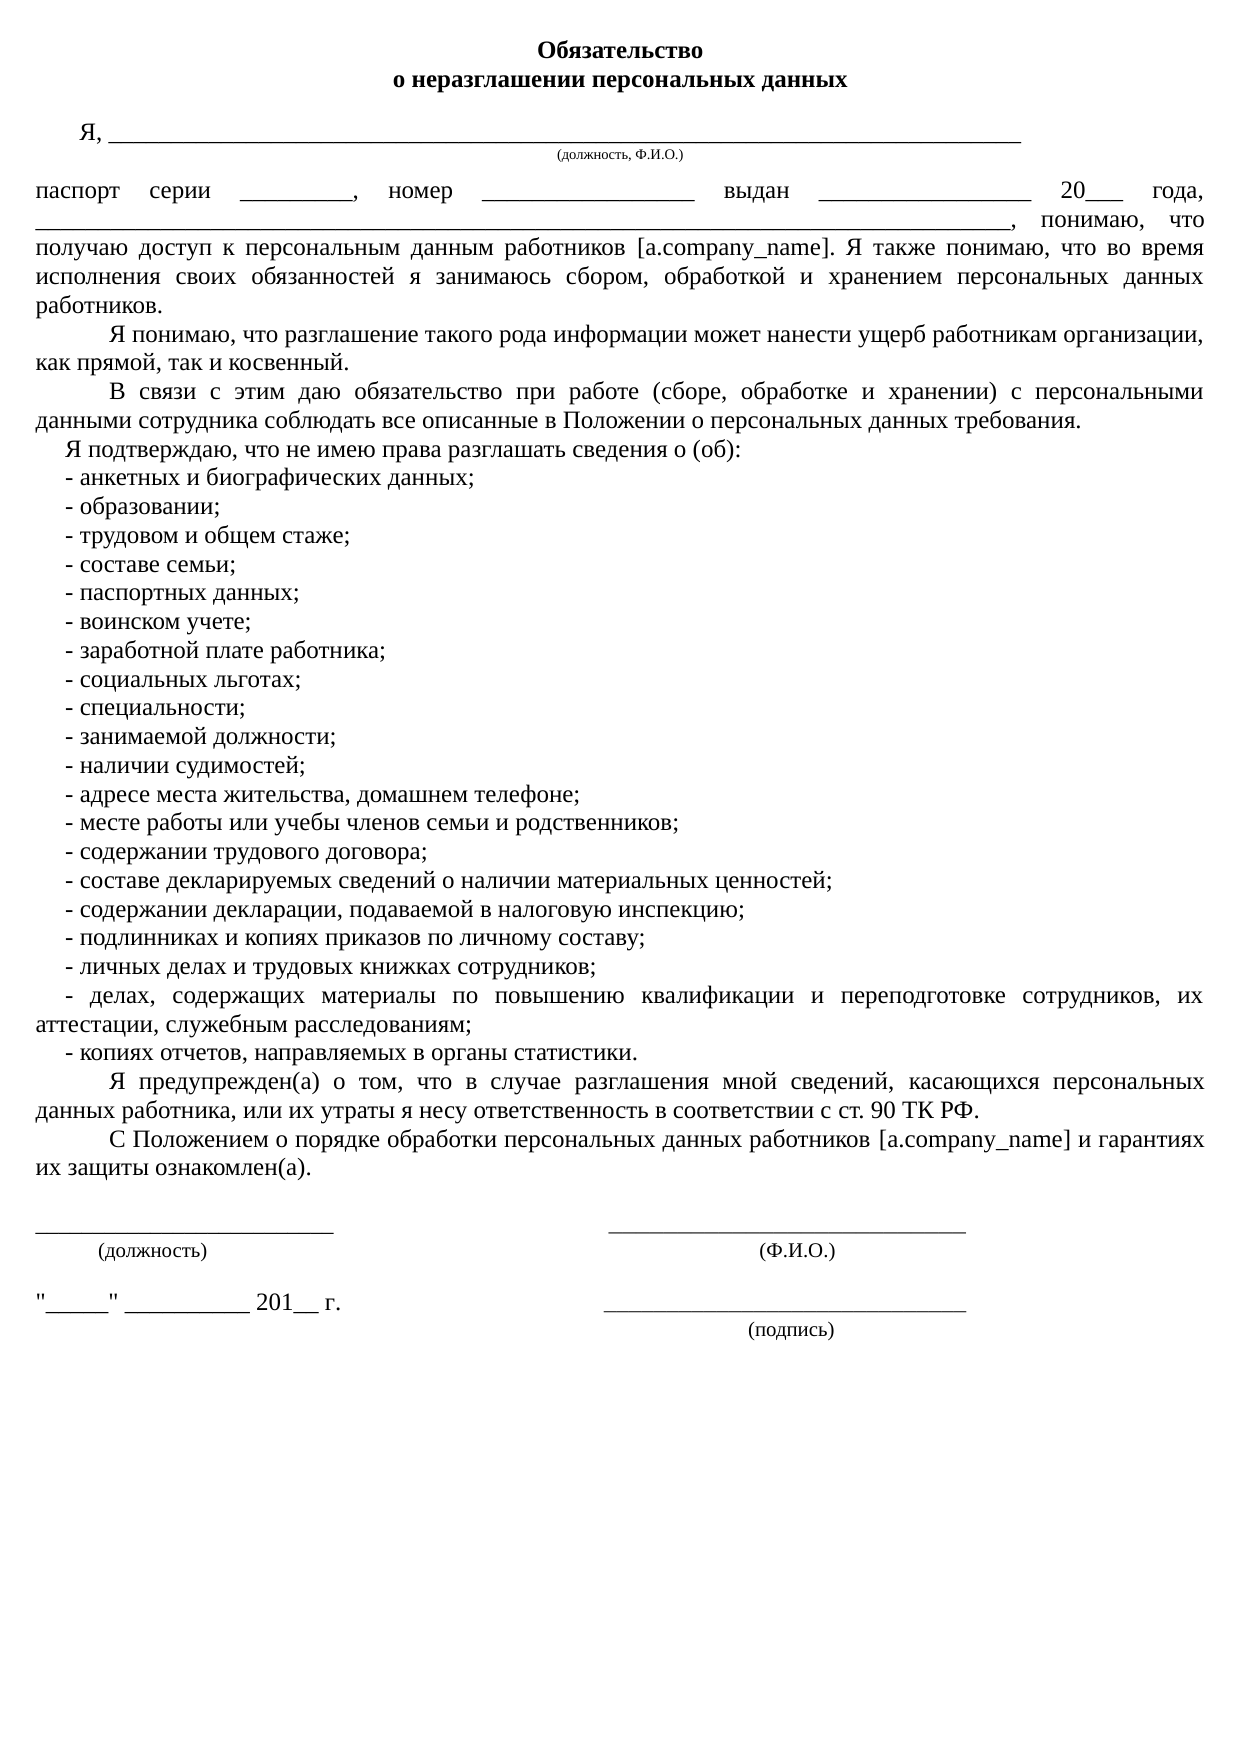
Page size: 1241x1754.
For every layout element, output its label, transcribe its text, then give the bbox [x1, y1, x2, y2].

text - составе семьи; [35, 549, 1205, 577]
text - воинском учете; [35, 606, 1205, 635]
text Обязательство [35, 35, 1205, 64]
text паспорт серии _________, номер _________________ выдан _________________ 20___ года, ______________________________________________________________________________, понимаю, что получаю доступ к персональным данным работников [a.company_name]. Я также понимаю, что во время исполнения своих обязанностей я занимаюсь сбором, обработкой и хранением персональных данных работников. [35, 175, 1205, 319]
text - паспортных данных; [35, 577, 1205, 606]
text - образовании; [35, 491, 1205, 520]
text о неразглашении персональных данных [35, 64, 1205, 93]
text - месте работы или учебы членов семьи и родственников; [35, 807, 1205, 836]
text - подлинниках и копиях приказов по личному составу; [35, 922, 1205, 951]
text (подпись) [35, 1317, 1205, 1343]
text __________________________ __________________________ [35, 1210, 1205, 1238]
text - копиях отчетов, направляемых в органы статистики. [35, 1037, 1205, 1066]
text - личных делах и трудовых книжках сотрудников; [35, 951, 1205, 980]
text - содержании трудового договора; [35, 836, 1205, 865]
text - делах, содержащих материалы по повышению квалификации и переподготовке сотрудников, их аттестации, служебным расследованиям; [35, 980, 1205, 1037]
text - социальных льготах; [35, 664, 1205, 692]
text (должность) (Ф.И.О.) [35, 1238, 1205, 1264]
text - специальности; [35, 692, 1205, 721]
text Я подтверждаю, что не имею права разглашать сведения о (об): [35, 434, 1205, 462]
text В связи с этим даю обязательство при работе (сборе, обработке и хранении) с персональными данными сотрудника соблюдать все описанные в Положении о персональных данных требования. [35, 376, 1205, 434]
text - занимаемой должности; [35, 721, 1205, 750]
text "_____" __________ 201__ г. _____________________________ [35, 1287, 1205, 1317]
text - содержании декларации, подаваемой в налоговую инспекцию; [35, 894, 1205, 922]
text (должность, Ф.И.О.) [35, 146, 1205, 175]
text - составе декларируемых сведений о наличии материальных ценностей; [35, 865, 1205, 894]
text - анкетных и биографических данных; [35, 462, 1205, 491]
text Я предупрежден(а) о том, что в случае разглашения мной сведений, касающихся персональных данных работника, или их утраты я несу ответственность в соответствии с ст. 90 ТК РФ. [35, 1066, 1205, 1124]
text - наличии судимостей; [35, 750, 1205, 779]
text - трудовом и общем стаже; [35, 520, 1205, 549]
text - адресе места жительства, домашнем телефоне; [35, 779, 1205, 807]
text Я понимаю, что разглашение такого рода информации может нанести ущерб работникам организации, как прямой, так и косвенный. [35, 319, 1205, 376]
text Я, _________________________________________________________________________ [35, 117, 1205, 146]
text - заработной плате работника; [35, 635, 1205, 664]
text С Положением о порядке обработки персональных данных работников [a.company_name] и гарантиях их защиты ознакомлен(а). [35, 1124, 1205, 1181]
